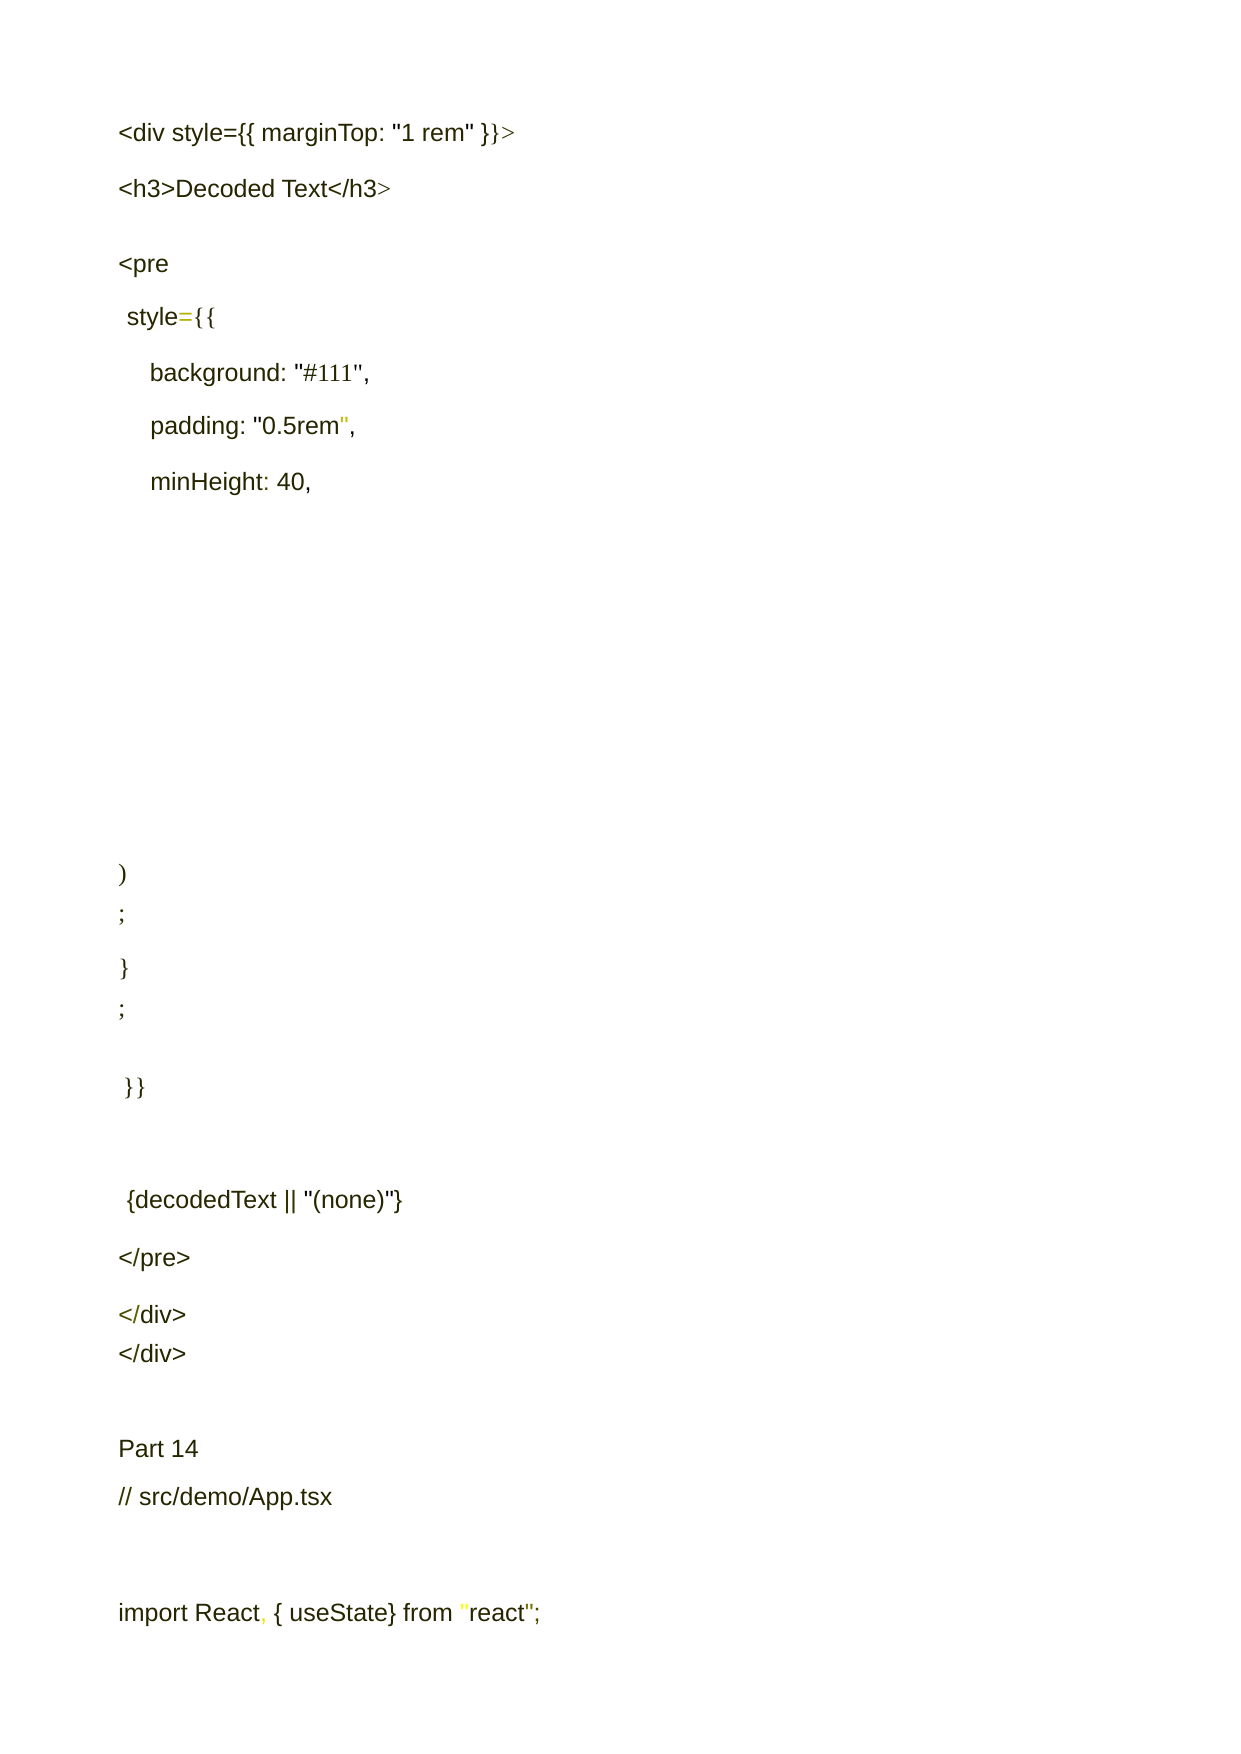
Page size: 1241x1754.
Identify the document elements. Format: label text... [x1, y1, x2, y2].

text {decodedText || "(none)"} [127, 1185, 637, 1214]
text minHeight: 40, [150, 467, 467, 496]
text }} [123, 1072, 210, 1101]
text padding: "0.5rem", [150, 411, 533, 439]
text </pre> [118, 1242, 279, 1271]
text background: "#111", [149, 357, 570, 386]
text <pre [118, 249, 239, 277]
text Part 14 [118, 1434, 1122, 1463]
text import React, { useState} from "react"; [118, 1598, 785, 1627]
text <div style={{ marginTop: "1 rem" }}> [118, 118, 773, 147]
text </div> [118, 1339, 1122, 1368]
text </div> [118, 1299, 253, 1328]
text <h3>Decoded Text</h3> [118, 174, 608, 203]
text style={{ [127, 302, 321, 331]
text ); [118, 858, 125, 927]
text // src/demo/App.tsx [118, 1482, 1122, 1511]
